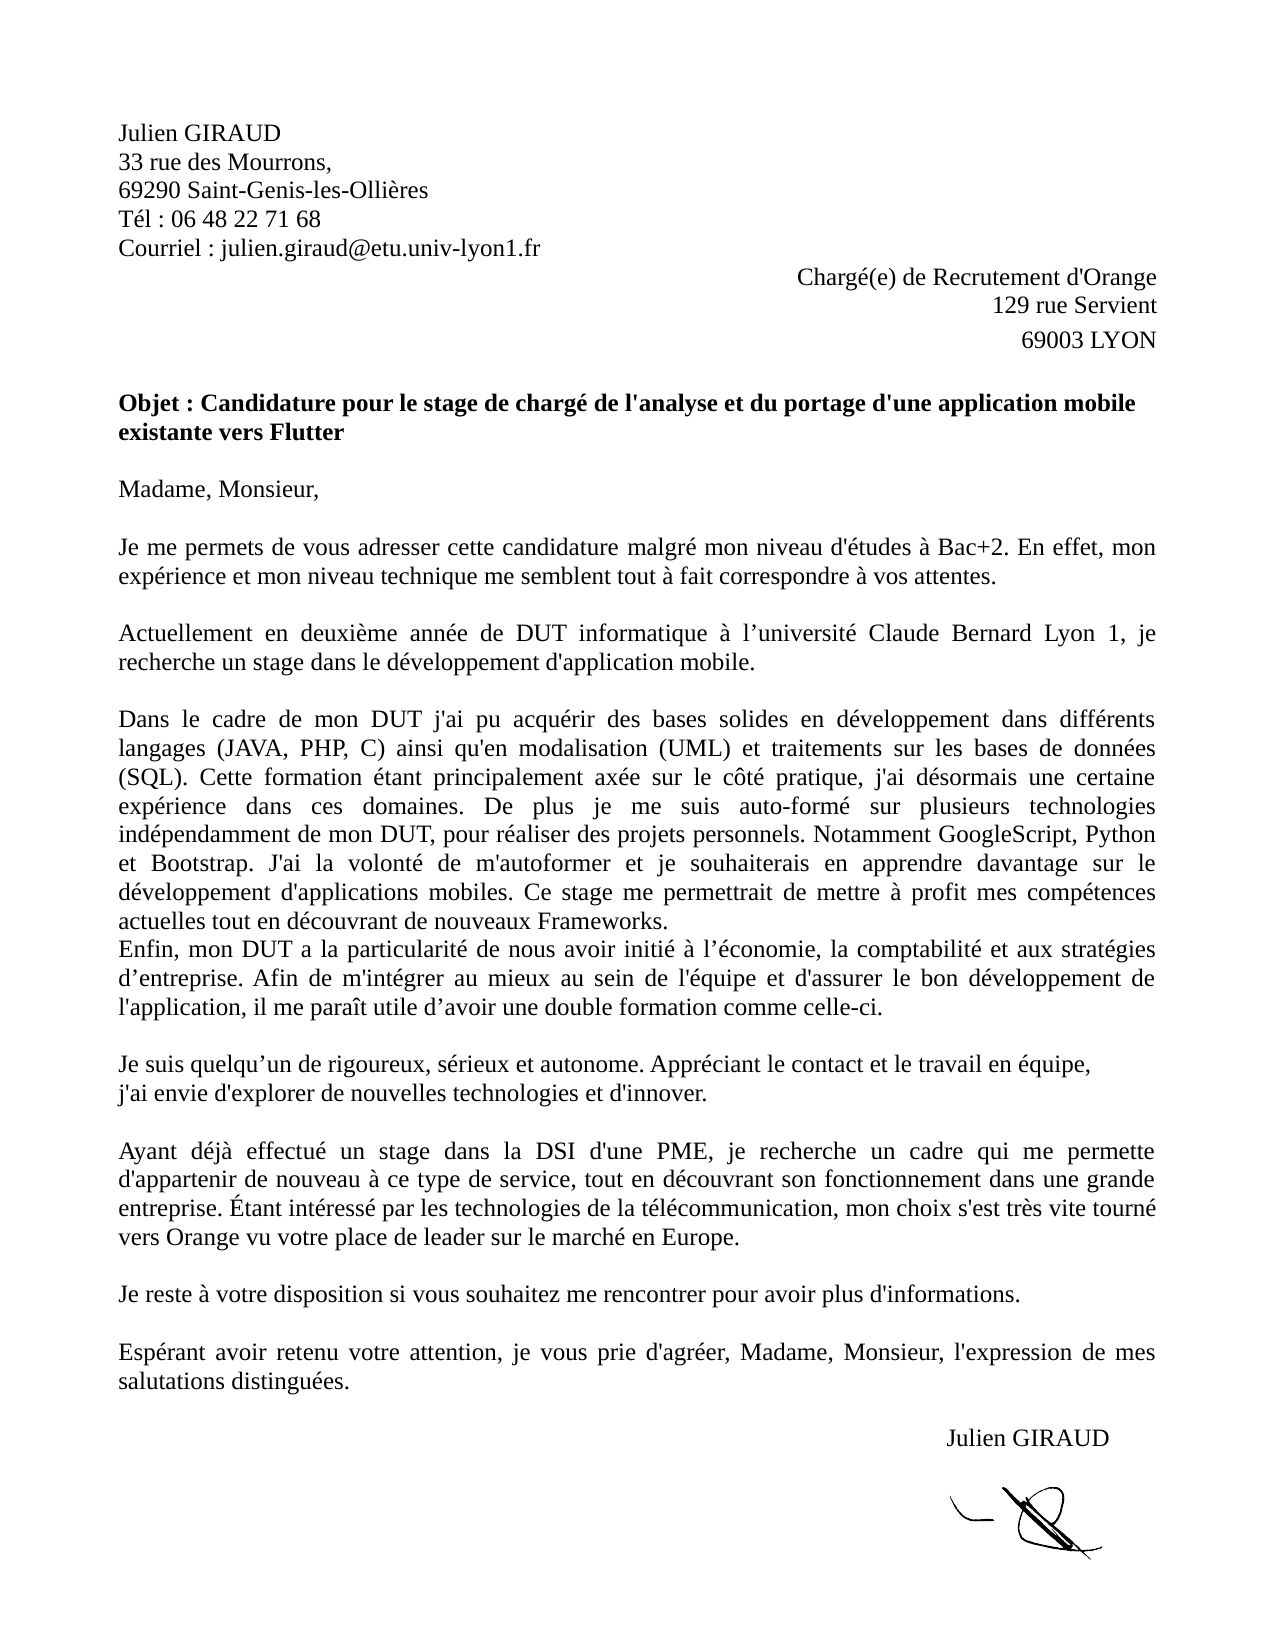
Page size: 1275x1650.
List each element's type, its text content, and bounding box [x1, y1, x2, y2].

text Tél : 06 48 22 71 68 [118, 204, 1157, 233]
text 69003 LYON [118, 325, 1157, 354]
text Je reste à votre disposition si vous souhaitez me rencontrer pour avoir plus d'informations. [118, 1279, 1157, 1308]
text Madame, Monsieur, [118, 474, 1157, 503]
text 129 rue Servient [118, 291, 1157, 319]
picture [950, 1487, 1103, 1560]
text Courriel : julien.giraud@etu.univ-lyon1.fr [118, 233, 1157, 262]
text Ayant déjà effectué un stage dans la DSI d'une PME, je recherche un cadre qui me permette d'appartenir de nouveau à ce type de service, tout en découvrant son fonctionnement dans une grande entreprise. Étant intéressé par les technologies de la télécommunication, mon choix s'est très vite tourné vers Orange vu votre place de leader sur le marché en Europe. [118, 1136, 1157, 1251]
text 33 rue des Mourrons, [118, 147, 1157, 176]
text 69290 Saint-Genis-les-Ollières [118, 176, 1157, 204]
text Julien GIRAUD [118, 118, 1157, 147]
text Je me permets de vous adresser cette candidature malgré mon niveau d'études à Bac+2. En effet, mon expérience et mon niveau technique me semblent tout à fait correspondre à vos attentes. [118, 532, 1157, 589]
text Espérant avoir retenu votre attention, je vous prie d'agréer, Madame, Monsieur, l'expression de mes salutations distinguées. [118, 1337, 1157, 1394]
text Chargé(e) de Recrutement d'Orange [118, 262, 1157, 291]
text Enfin, mon DUT a la particularité de nous avoir initié à l’économie, la comptabilité et aux stratégies d’entreprise. Afin de m'intégrer au mieux au sein de l'équipe et d'assurer le bon développement de l'application, il me paraît utile d’avoir une double formation comme celle-ci. [118, 934, 1157, 1021]
text Dans le cadre de mon DUT j'ai pu acquérir des bases solides en développement dans différents langages (JAVA, PHP, C) ainsi qu'en modalisation (UML) et traitements sur les bases de données (SQL). Cette formation étant principalement axée sur le côté pratique, j'ai désormais une certaine expérience dans ces domaines. De plus je me suis auto-formé sur plusieurs technologies indépendamment de mon DUT, pour réaliser des projets personnels. Notamment GoogleScript, Python et Bootstrap. J'ai la volonté de m'autoformer et je souhaiterais en apprendre davantage sur le développement d'applications mobiles. Ce stage me permettrait de mettre à profit mes compétences actuelles tout en découvrant de nouveaux Frameworks. [118, 704, 1157, 934]
text Julien GIRAUD [118, 1423, 1109, 1452]
text j'ai envie d'explorer de nouvelles technologies et d'innover. [118, 1078, 1157, 1107]
text Je suis quelqu’un de rigoureux, sérieux et autonome. Appréciant le contact et le travail en équipe, [118, 1049, 1157, 1078]
text Objet : Candidature pour le stage de chargé de l'analyse et du portage d'une application mobile existante vers Flutter [118, 388, 1157, 446]
text Actuellement en deuxième année de DUT informatique à l’université Claude Bernard Lyon 1, je recherche un stage dans le développement d'application mobile. [118, 618, 1157, 676]
